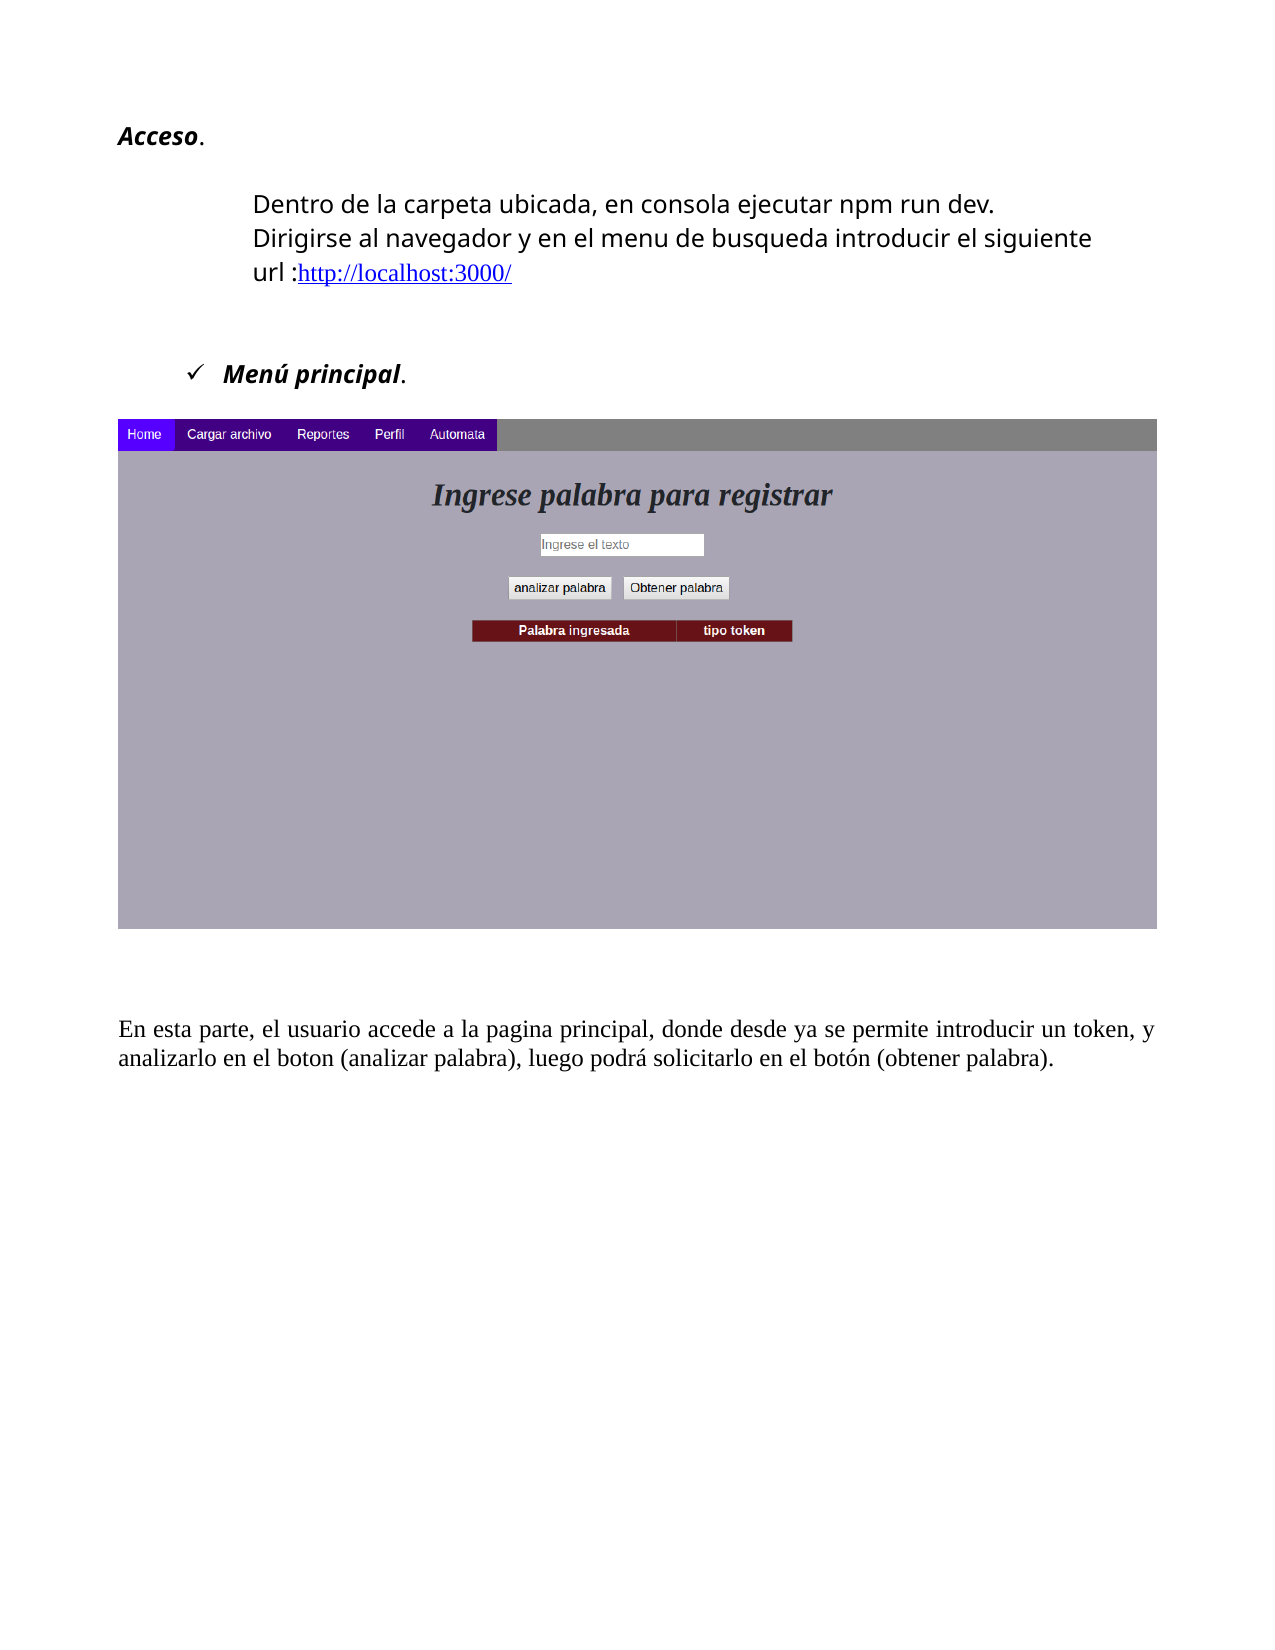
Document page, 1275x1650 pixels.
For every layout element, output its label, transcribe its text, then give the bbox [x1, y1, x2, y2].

text Acceso. [118, 118, 1157, 152]
text Dentro de la carpeta ubicada, en consola ejecutar npm run dev. [252, 186, 1157, 220]
list Menú principal. [185, 357, 1157, 391]
text Dirigirse al navegador y en el menu de busqueda introducir el siguiente [252, 220, 1157, 254]
text En esta parte, el usuario accede a la pagina principal, donde desde ya se permite introducir un token, y analizarlo en el boton (analizar palabra), luego podrá solicitarlo en el botón (obtener palabra). [118, 1014, 1157, 1072]
text url :http://localhost:3000/ [252, 254, 1157, 288]
picture [118, 419, 1157, 929]
